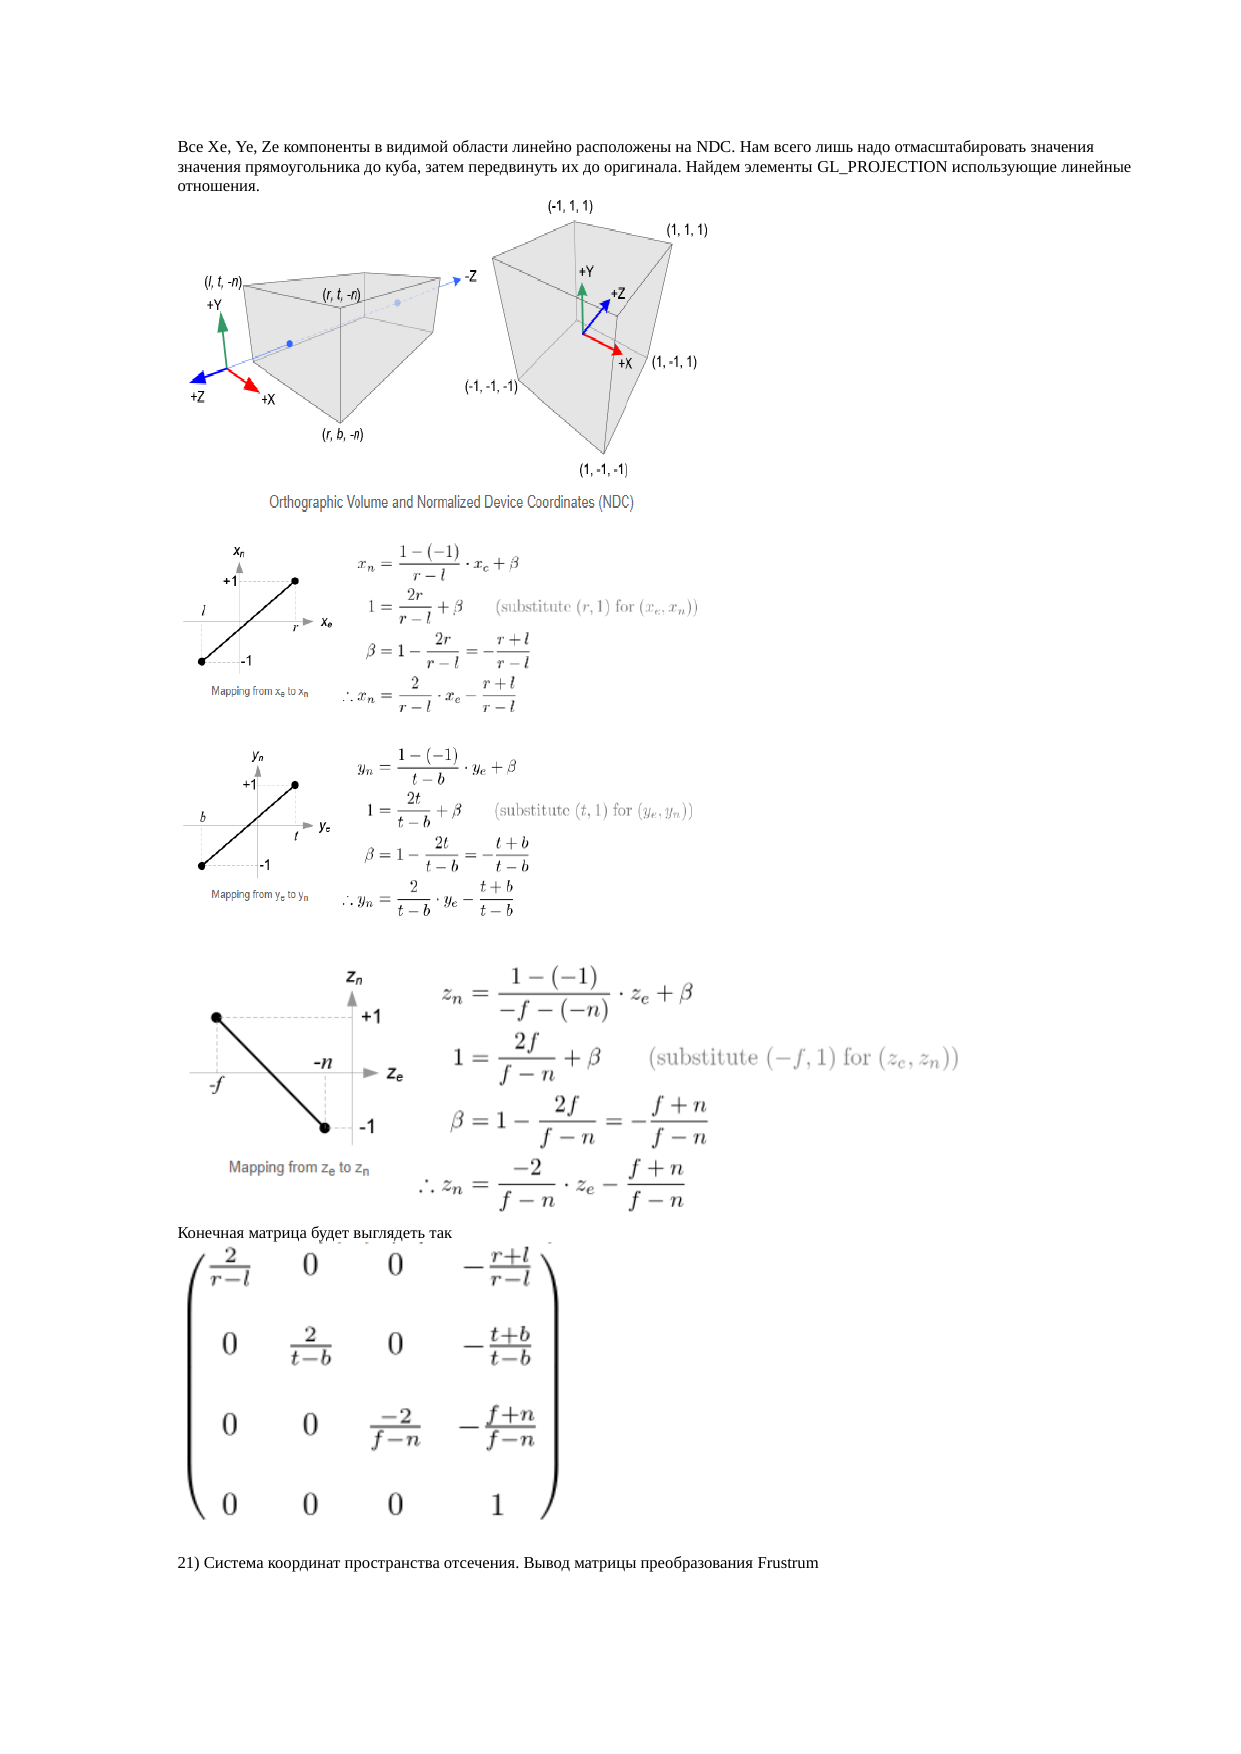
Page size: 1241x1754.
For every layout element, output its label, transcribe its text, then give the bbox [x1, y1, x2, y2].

text Конечная матрица будет выглядеть так [177, 1223, 1152, 1242]
text 21) Система координат пространства отсечения. Вывод матрицы преобразования Frustrum [177, 1552, 1152, 1572]
text Все Xe, Ye, Ze компоненты в видимой области линейно расположены на NDC. Нам всего лишь надо отмасштабировать значения значения прямоугольника до куба, затем передвинуть их до оригинала. Найдем элементы GL_PROJECTION использующие линейные отношения. [177, 137, 1152, 195]
